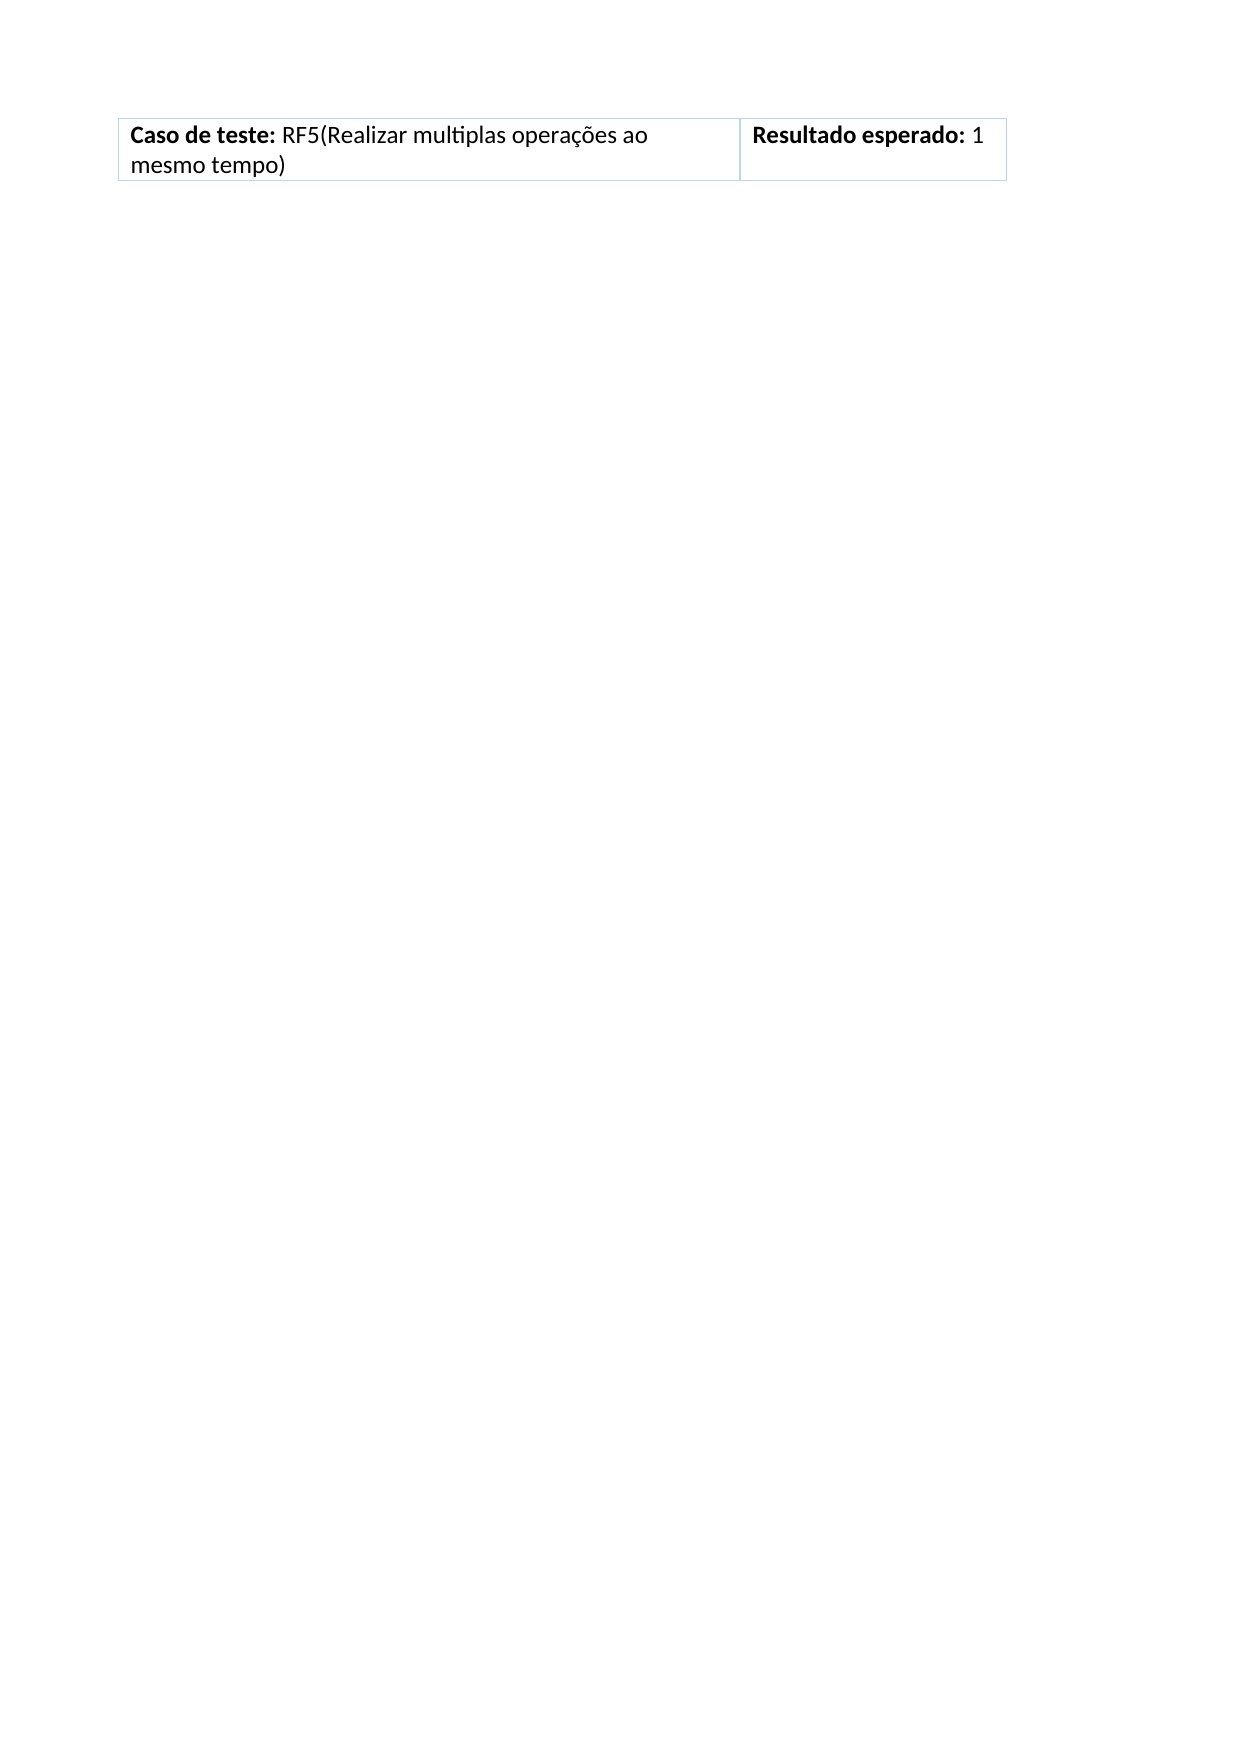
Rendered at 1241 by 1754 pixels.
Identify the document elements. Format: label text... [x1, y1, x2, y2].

table_header Resultado esperado: 1 [741, 119, 1006, 180]
table_header Caso de teste: RF5(Realizar multiplas operações ao mesmo tempo) [119, 119, 739, 180]
